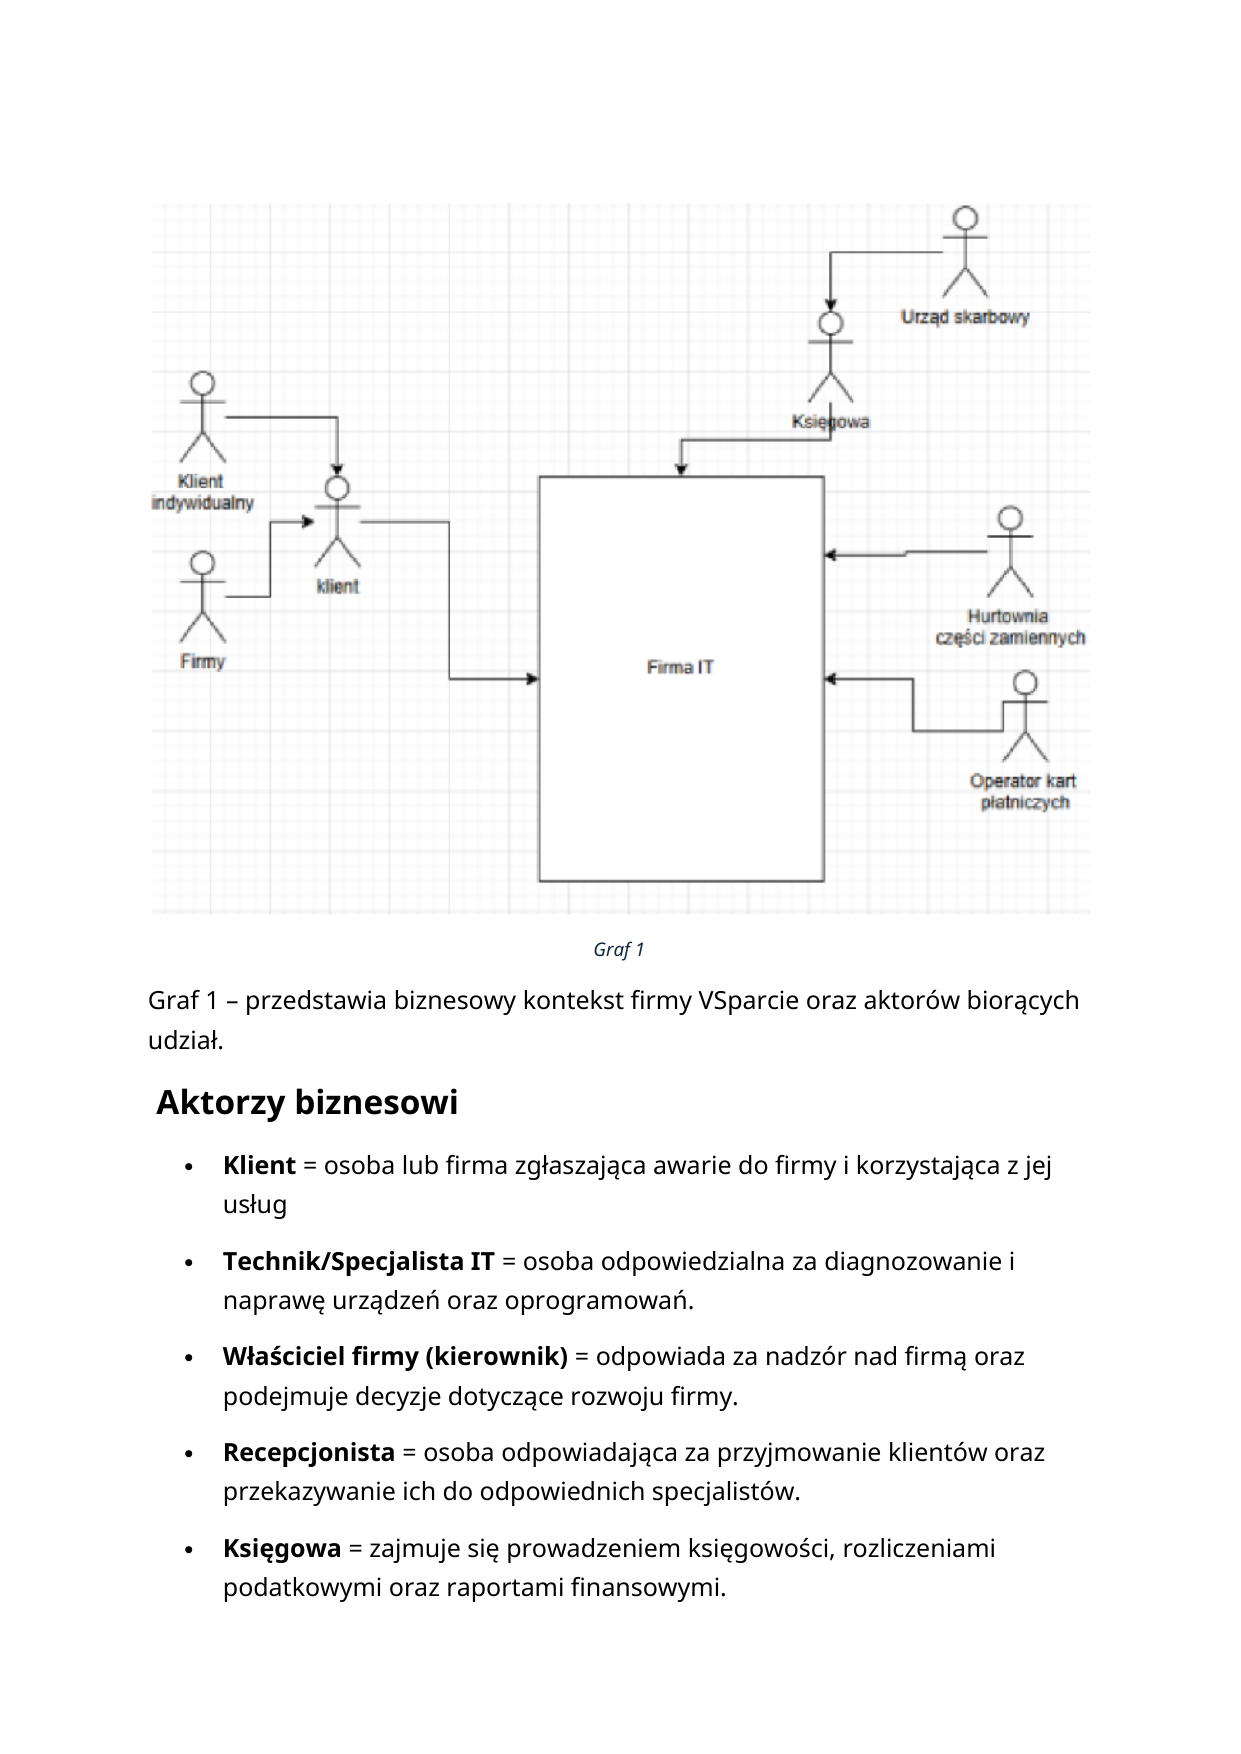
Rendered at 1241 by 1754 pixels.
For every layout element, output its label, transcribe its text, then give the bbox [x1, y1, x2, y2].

text Graf 1 – przedstawia biznesowy kontekst firmy VSparcie oraz aktorów biorących udział. [148, 983, 1093, 1056]
list Technik/Specjalista IT = osoba odpowiedzialna za diagnozowanie i naprawę urządzeń oraz oprogramowań. [185, 1243, 1093, 1317]
list Recepcjonista = osoba odpowiadająca za przyjmowanie klientów oraz przekazywanie ich do odpowiednich specjalistów. [185, 1434, 1093, 1508]
text Graf 1 [148, 936, 1093, 962]
list Księgowa = zajmuje się prowadzeniem księgowości, rozliczeniami podatkowymi oraz raportami finansowymi. [185, 1530, 1093, 1604]
list Właściciel firmy (kierownik) = odpowiada za nadzór nad firmą oraz podejmuje decyzje dotyczące rozwoju firmy. [185, 1339, 1093, 1412]
text Aktorzy biznesowi [148, 1078, 1093, 1124]
list Klient = osoba lub firma zgłaszająca awarie do firmy i korzystająca z jej usług [185, 1148, 1093, 1221]
